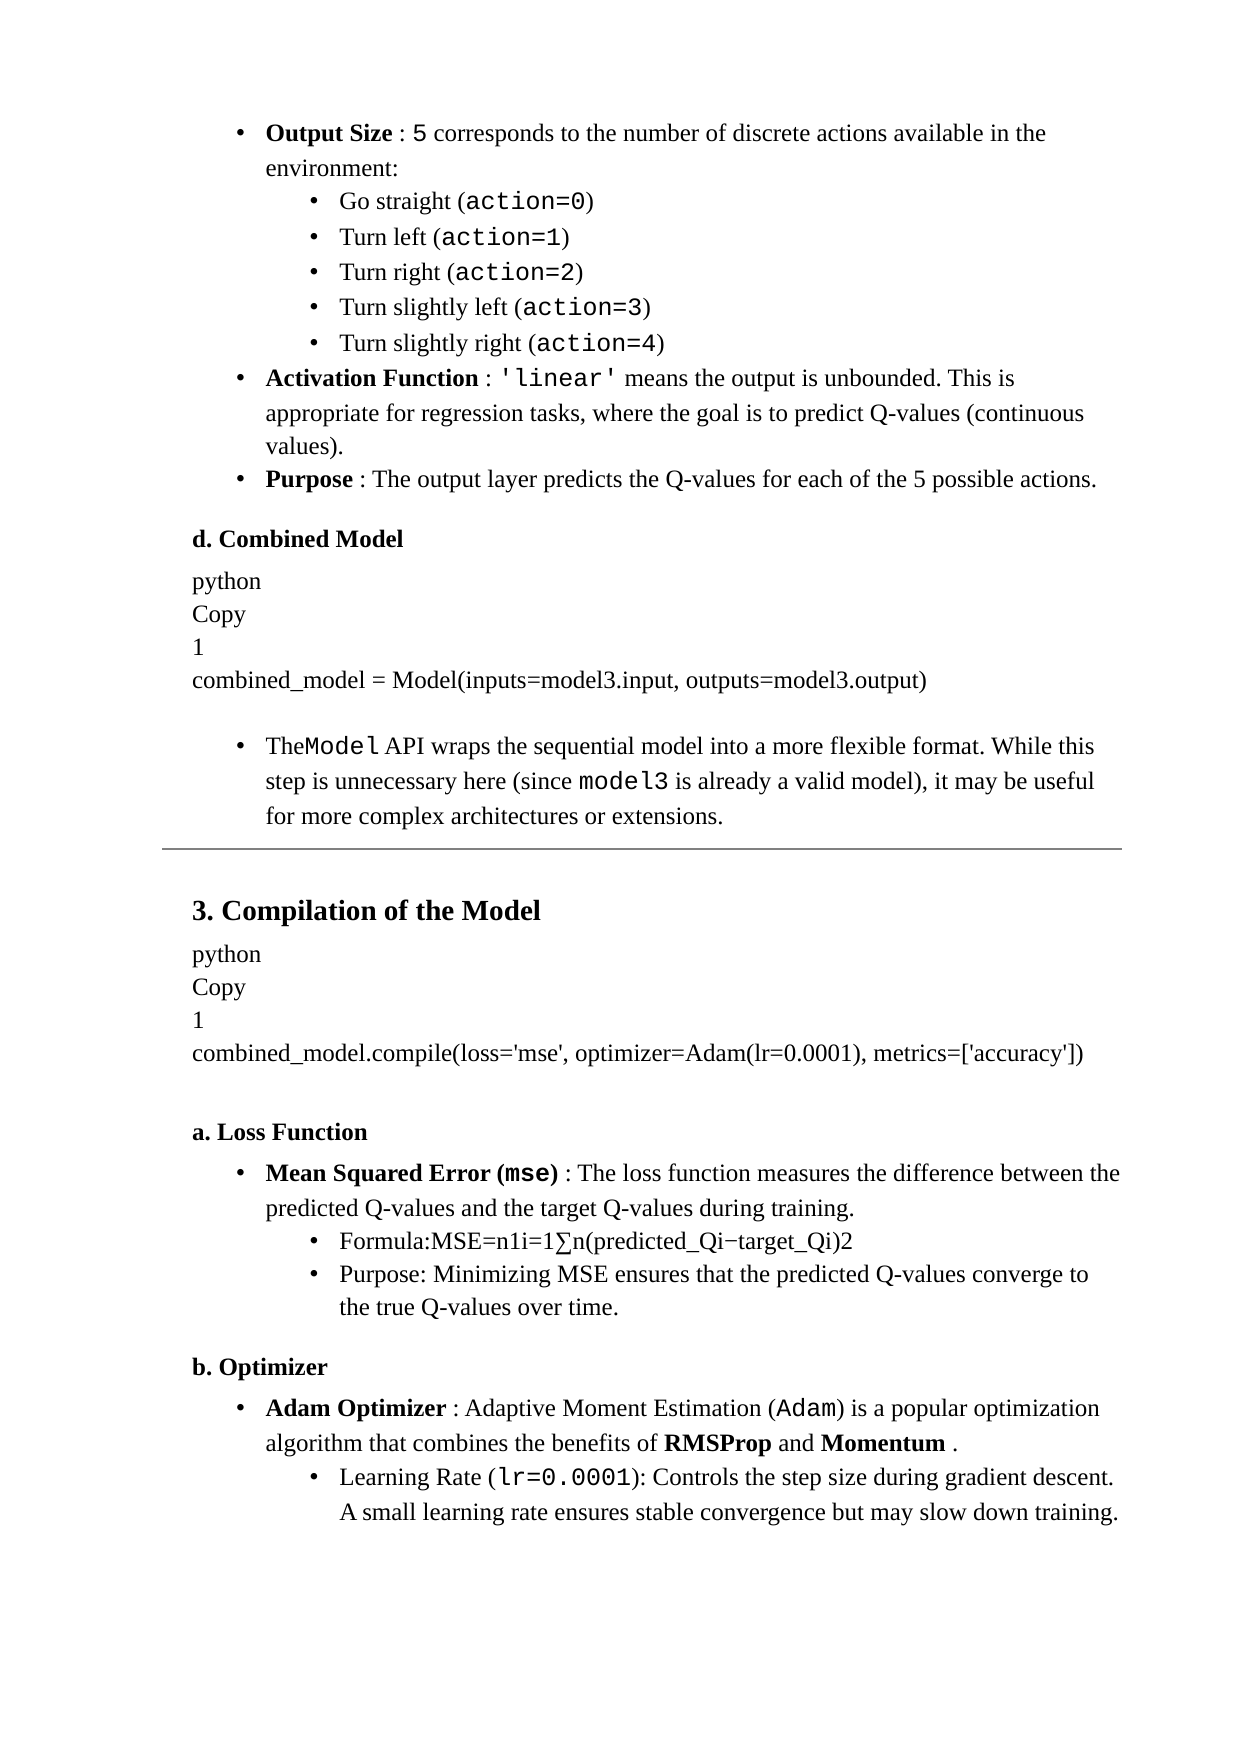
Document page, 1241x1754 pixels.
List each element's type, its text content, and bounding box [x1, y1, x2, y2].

list TheModel API wraps the sequential model into a more flexible format. While this step is unnecessary here (since model3 is already a valid model), it may be useful for more complex architectures or extensions. [236, 731, 1122, 830]
list Turn slightly right (action=4) [309, 328, 1122, 359]
subtitle 3. Compilation of the Model [162, 893, 1122, 927]
list Copy [162, 599, 1122, 628]
list Purpose: Minimizing MSE ensures that the predicted Q-values converge to the true Q-values over time. [309, 1259, 1122, 1321]
subtitle b. Optimizer [162, 1352, 1122, 1381]
list combined_model.compile(loss='mse', optimizer=Adam(lr=0.0001), metrics=['accuracy']) [162, 1038, 1122, 1067]
list Purpose : The output layer predicts the Q-values for each of the 5 possible actions. [236, 464, 1122, 493]
list Learning Rate (lr=0.0001): Controls the step size during gradient descent. A small learning rate ensures stable convergence but may slow down training. [309, 1462, 1122, 1525]
list Copy [162, 972, 1122, 1001]
list Turn right (action=2) [309, 257, 1122, 288]
list Mean Squared Error (mse) : The loss function measures the difference between the predicted Q-values and the target Q-values during training. [236, 1158, 1122, 1222]
list 1 [162, 1005, 1122, 1034]
list Activation Function : 'linear' means the output is unbounded. This is appropriate for regression tasks, where the goal is to predict Q-values (continuous values). [236, 363, 1122, 460]
list 1 [162, 632, 1122, 661]
list combined_model = Model(inputs=model3.input, outputs=model3.output) [162, 665, 1122, 694]
list Output Size : 5 corresponds to the number of discrete actions available in the environment: [236, 118, 1122, 182]
subtitle a. Loss Function [162, 1117, 1122, 1145]
list Turn left (action=1) [309, 222, 1122, 252]
list Go straight (action=0) [309, 186, 1122, 217]
list Turn slightly left (action=3) [309, 292, 1122, 323]
list python [162, 566, 1122, 594]
list Formula:MSE=n1​i=1∑n​(predicted_Qi​−target_Qi​)2 [309, 1226, 1122, 1255]
subtitle d. Combined Model [162, 524, 1122, 553]
list python [162, 939, 1122, 968]
list Adam Optimizer : Adaptive Moment Estimation (Adam) is a popular optimization algorithm that combines the benefits of RMSProp and Momentum . [236, 1393, 1122, 1457]
